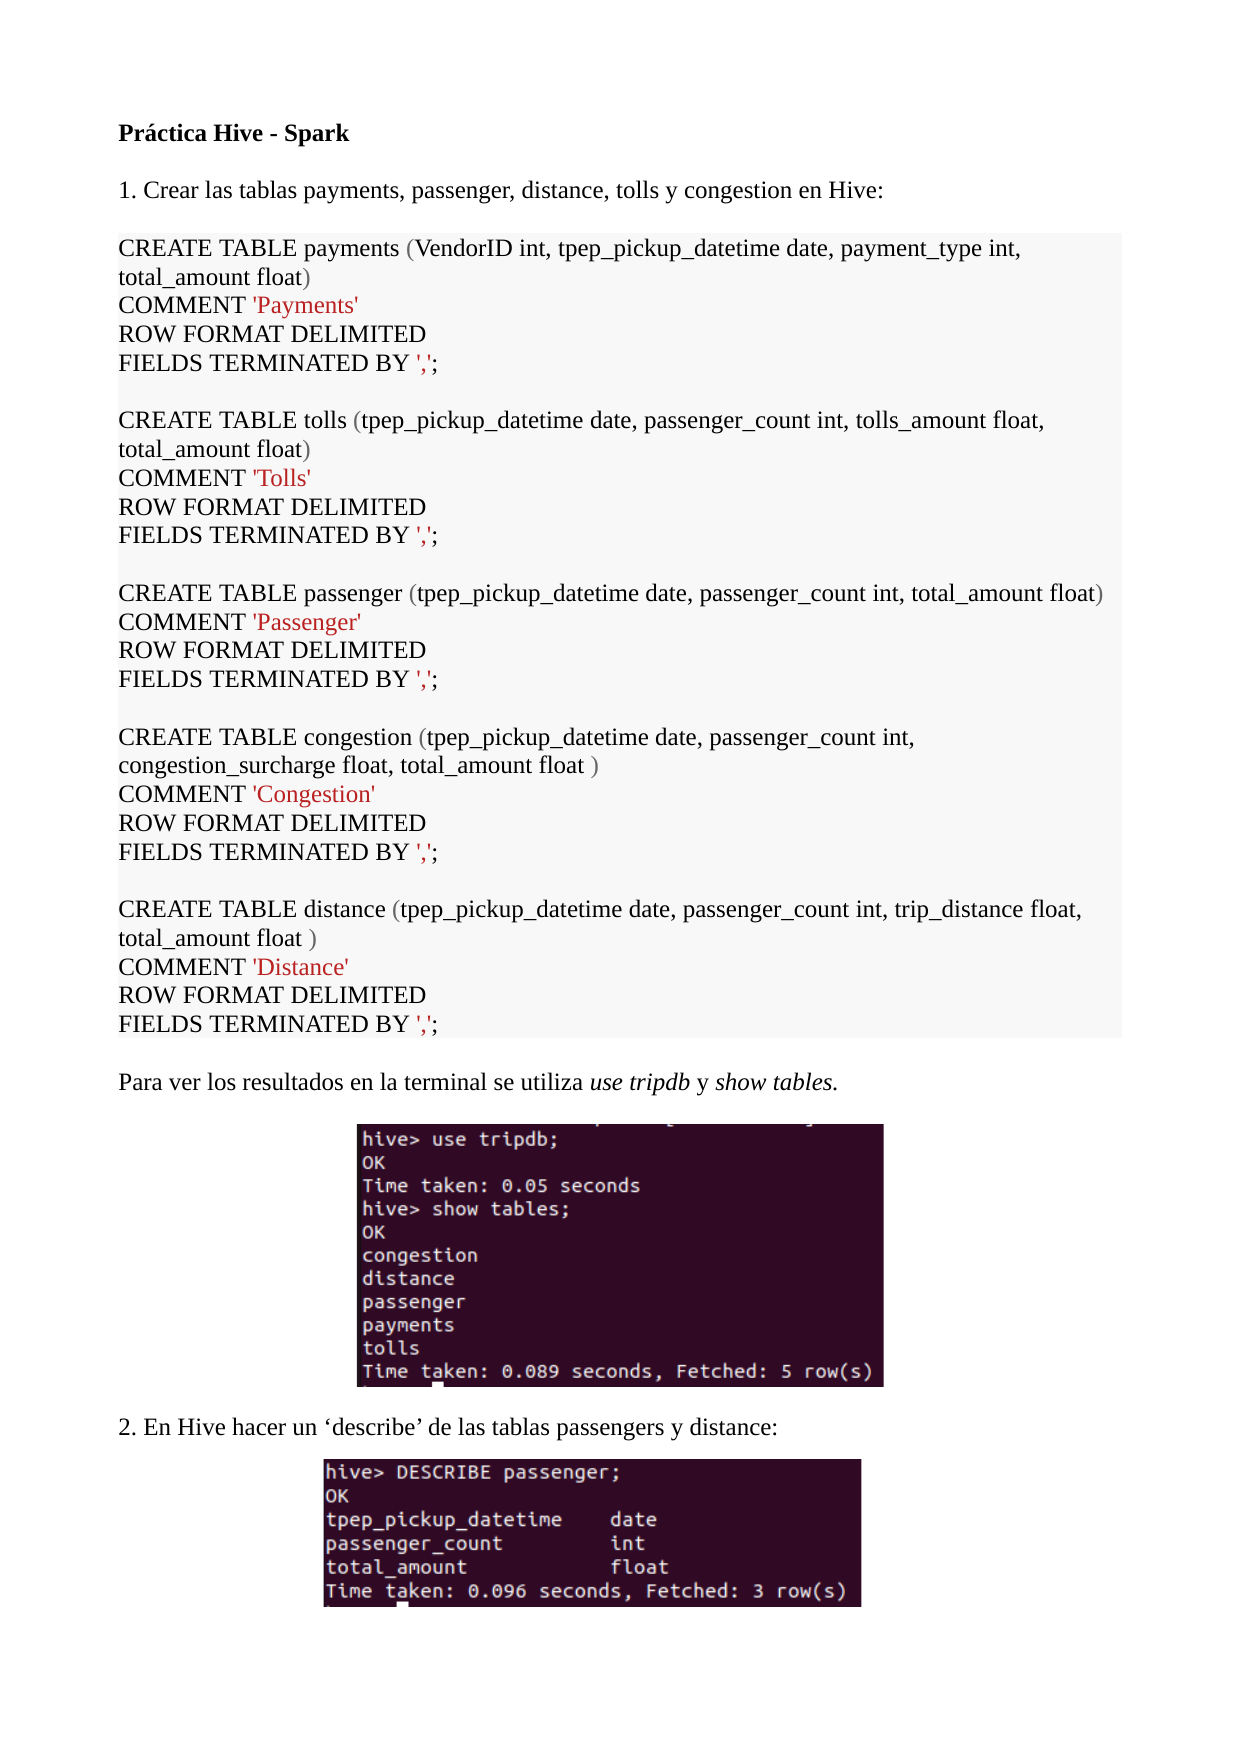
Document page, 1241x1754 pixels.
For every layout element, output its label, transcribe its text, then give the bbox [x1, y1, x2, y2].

text FIELDS TERMINATED BY ','; [118, 837, 1122, 866]
text ROW FORMAT DELIMITED [118, 981, 1122, 1009]
text COMMENT 'Distance' [118, 952, 1122, 981]
text FIELDS TERMINATED BY ','; [118, 1009, 1122, 1038]
text CREATE TABLE payments (VendorID int, tpep_pickup_datetime date, payment_type int, total_amount float) [118, 233, 1122, 291]
text COMMENT 'Payments' [118, 291, 1122, 319]
text COMMENT 'Tolls' [118, 463, 1122, 492]
text ROW FORMAT DELIMITED [118, 319, 1122, 348]
text FIELDS TERMINATED BY ','; [118, 664, 1122, 693]
text COMMENT 'Passenger' [118, 607, 1122, 636]
text CREATE TABLE tolls (tpep_pickup_datetime date, passenger_count int, tolls_amount float, total_amount float) [118, 406, 1122, 463]
text Práctica Hive - Spark [118, 118, 1122, 147]
text ROW FORMAT DELIMITED [118, 492, 1122, 521]
text Para ver los resultados en la terminal se utiliza use tripdb y show tables. [118, 1067, 1122, 1096]
text CREATE TABLE distance (tpep_pickup_datetime date, passenger_count int, trip_distance float, total_amount float ) [118, 894, 1122, 952]
text ROW FORMAT DELIMITED [118, 808, 1122, 837]
text FIELDS TERMINATED BY ','; [118, 348, 1122, 377]
text FIELDS TERMINATED BY ','; [118, 521, 1122, 549]
picture [323, 1459, 862, 1607]
text CREATE TABLE passenger (tpep_pickup_datetime date, passenger_count int, total_amount float) [118, 578, 1122, 607]
picture [356, 1124, 884, 1387]
text 1. Crear las tablas payments, passenger, distance, tolls y congestion en Hive: [118, 176, 1122, 204]
text 2. En Hive hacer un ‘describe’ de las tablas passengers y distance: [118, 1412, 1122, 1441]
text COMMENT 'Congestion' [118, 779, 1122, 808]
text CREATE TABLE congestion (tpep_pickup_datetime date, passenger_count int, congestion_surcharge float, total_amount float ) [118, 722, 1122, 779]
text ROW FORMAT DELIMITED [118, 636, 1122, 664]
